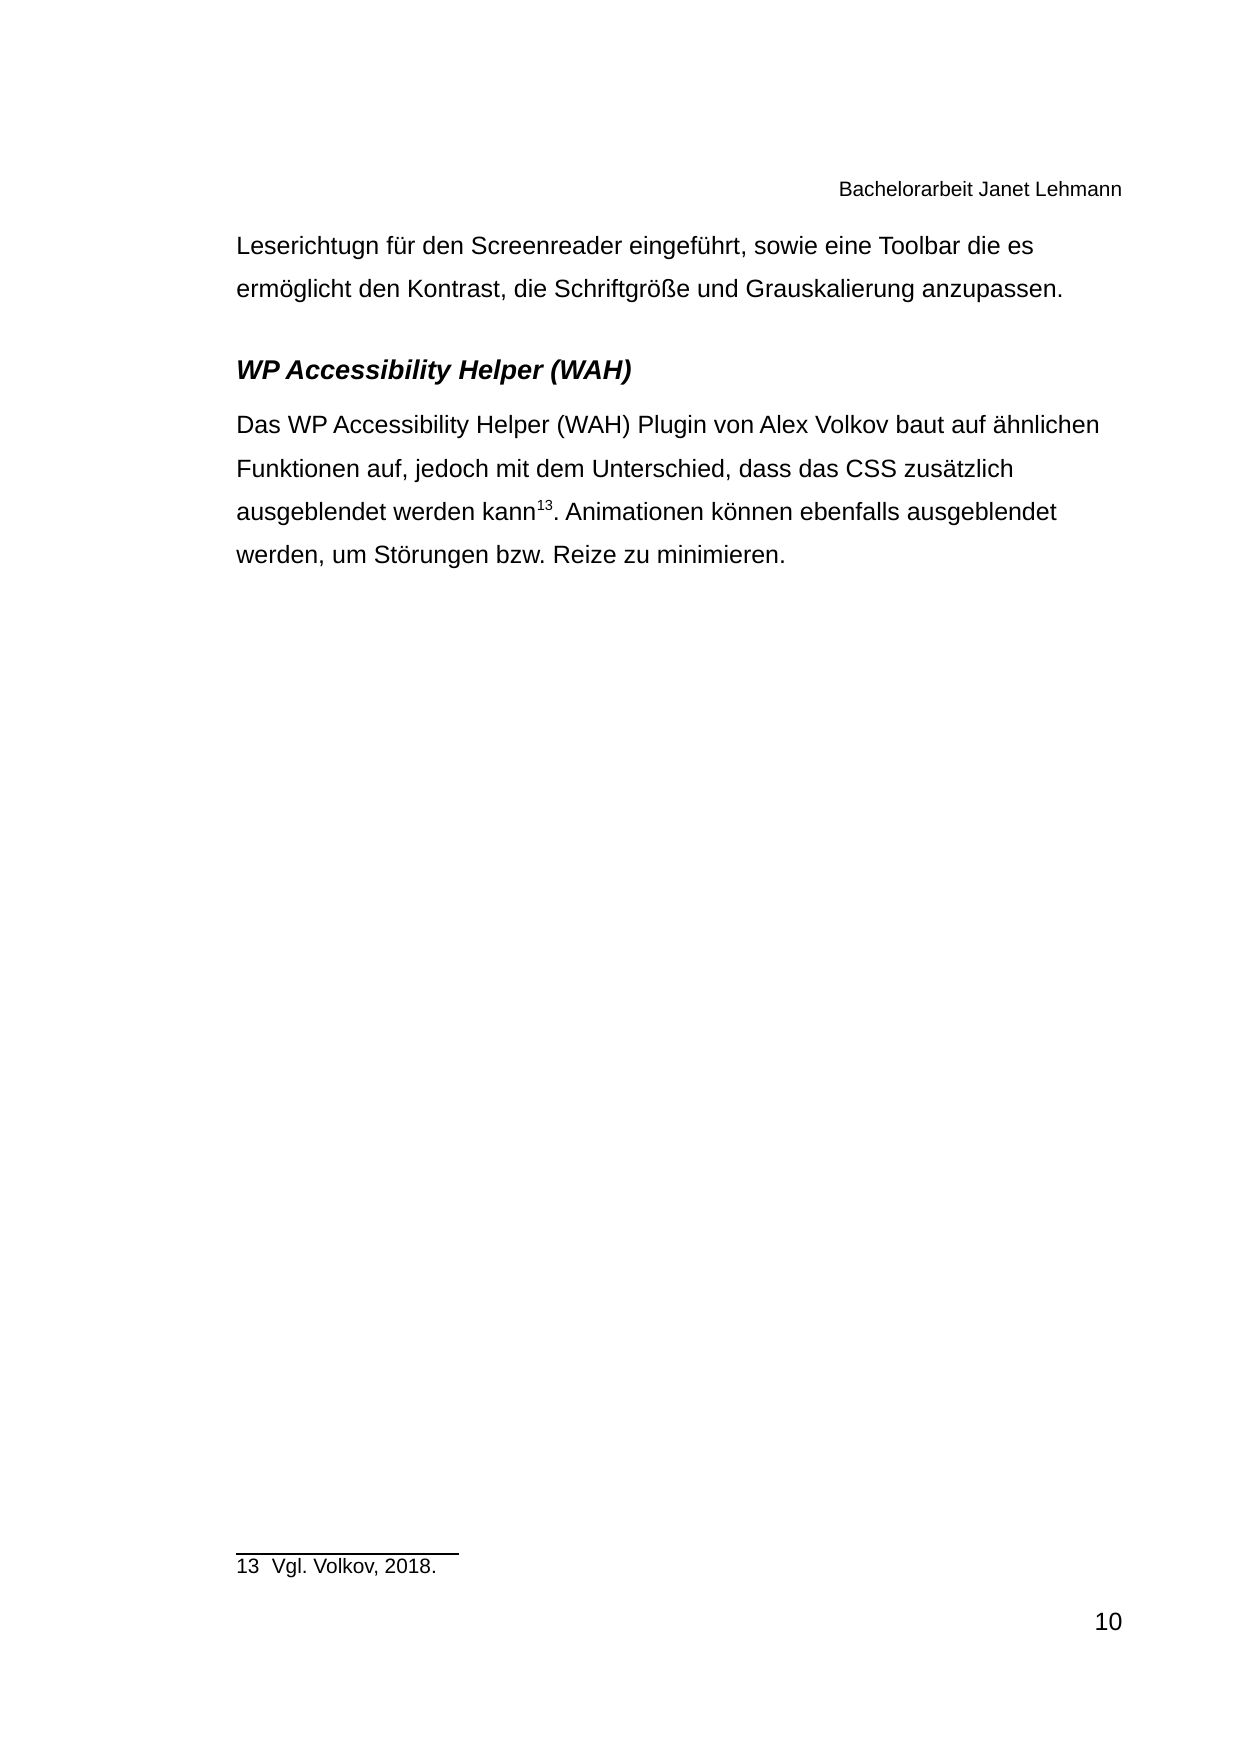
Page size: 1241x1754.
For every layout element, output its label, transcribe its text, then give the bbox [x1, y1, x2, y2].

text Das WP Accessibility Helper (WAH) Plugin von Alex Volkov baut auf ähnlichen Funktionen auf, jedoch mit dem Unterschied, dass das CSS zusätzlich ausgeblendet werden kann. Animationen können ebenfalls ausgeblendet werden, um Störungen bzw. Reize zu minimieren. [236, 410, 1122, 568]
text Vgl. Volkov, 2018. [236, 1554, 1122, 1578]
subtitle WP Accessibility Helper (WAH) [236, 354, 1122, 386]
text Leserichtugn für den Screenreader eingeführt, sowie eine Toolbar die es ermöglicht den Kontrast, die Schriftgröße und Grauskalierung anzupassen. [236, 231, 1122, 302]
